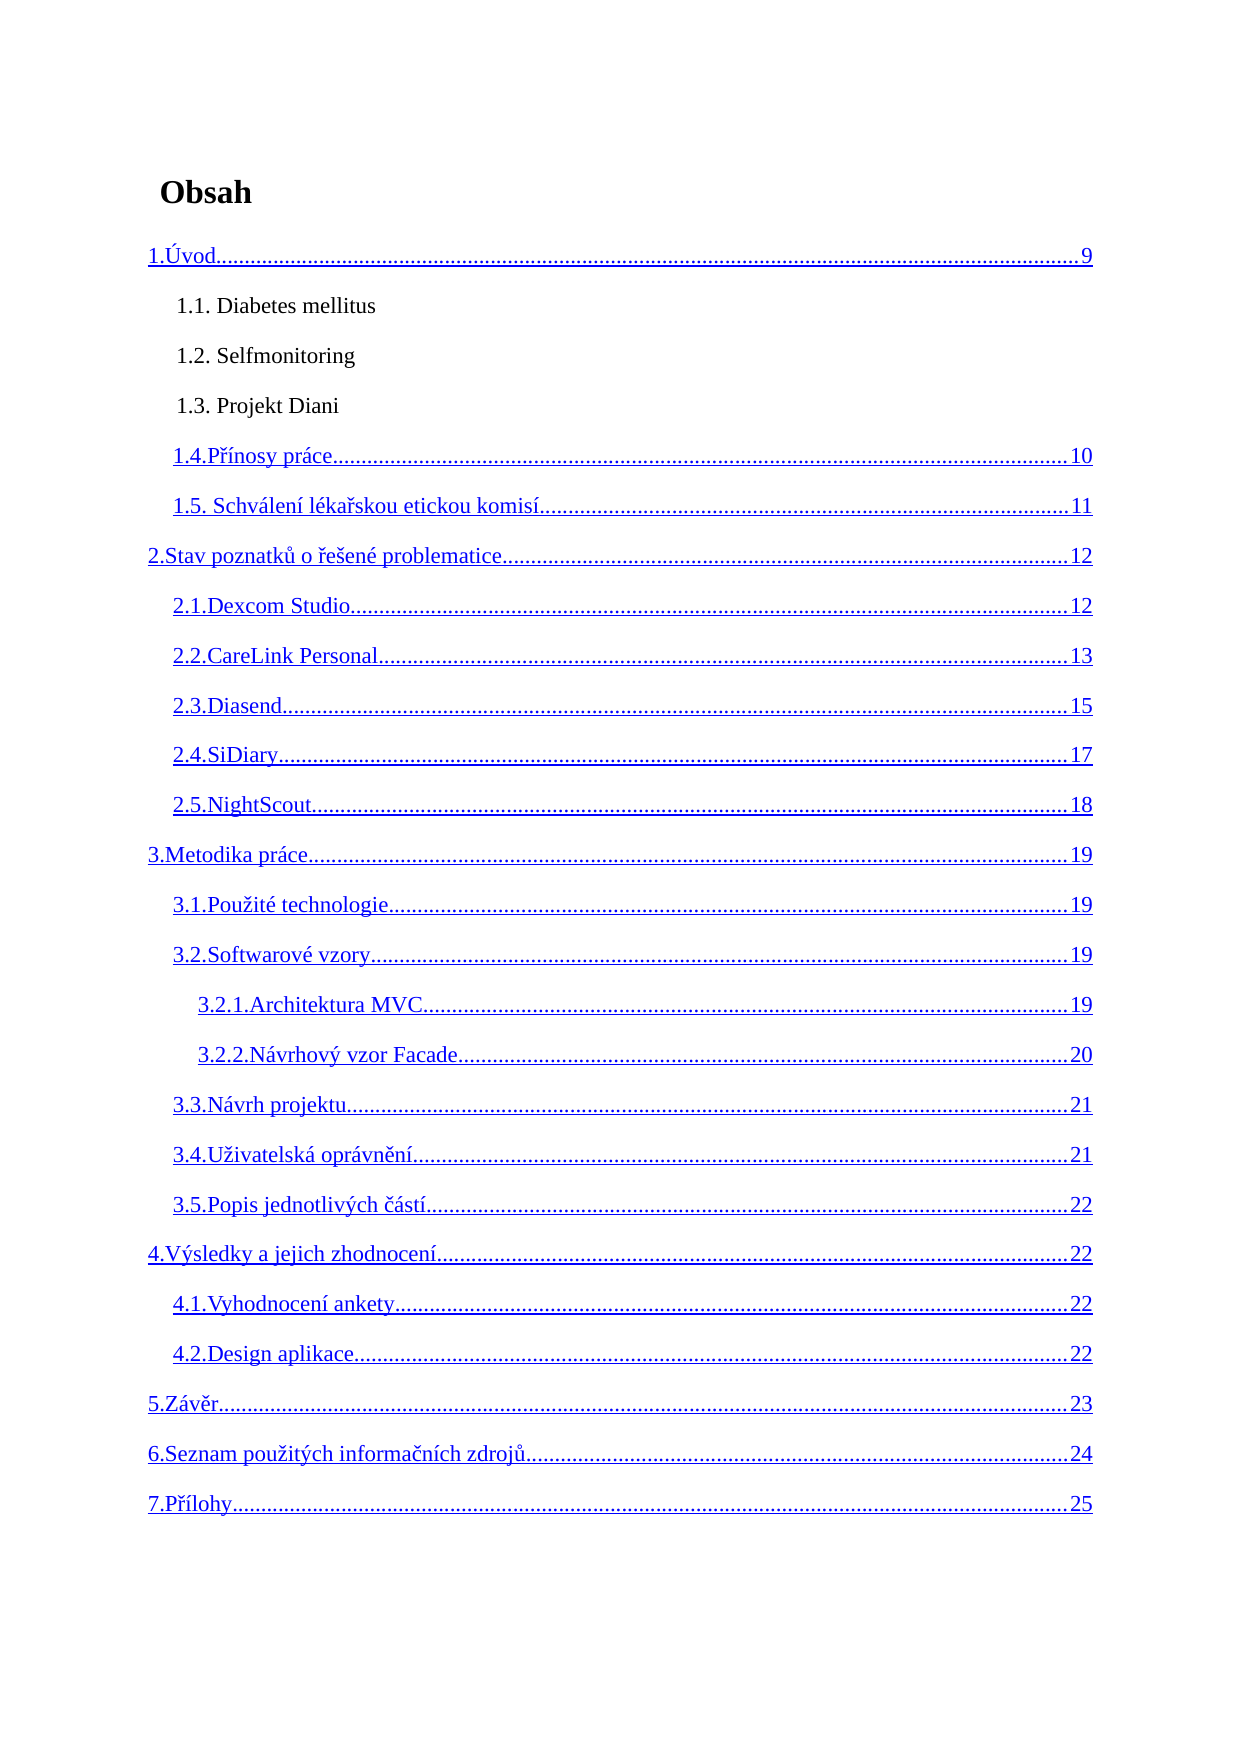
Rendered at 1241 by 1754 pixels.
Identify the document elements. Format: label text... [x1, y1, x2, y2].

text 1.3. Projekt Diani [148, 392, 1093, 419]
text 3.2.1.Architektura MVC 19 [198, 991, 1093, 1014]
text 1.5. Schválení lékařskou etickou komisí 11 [173, 492, 1093, 515]
text 3.2.2.Návrhový vzor Facade 20 [198, 1041, 1093, 1064]
text 2.1.Dexcom Studio 12 [173, 592, 1093, 615]
text 2.4.SiDiary 17 [173, 742, 1093, 764]
text 3.5.Popis jednotlivých částí 22 [173, 1191, 1093, 1214]
text 2.2.CareLink Personal 13 [173, 642, 1093, 665]
text 1.Úvod 9 [148, 243, 1093, 265]
text 1.4.Přínosy práce 10 [173, 442, 1093, 465]
text 3.1.Použité technologie 19 [173, 891, 1093, 914]
text 2.Stav poznatků o řešené problematice 12 [148, 542, 1093, 565]
text 4.Výsledky a jejich zhodnocení 22 [148, 1241, 1093, 1263]
text 6.Seznam použitých informačních zdrojů 24 [148, 1440, 1093, 1463]
text 2.5.NightScout 18 [173, 791, 1093, 814]
text 3.4.Uživatelská oprávnění 21 [173, 1141, 1093, 1164]
text 4.1.Vyhodnocení ankety 22 [173, 1290, 1093, 1313]
text 3.3.Návrh projektu 21 [173, 1091, 1093, 1114]
text 5.Závěr 23 [148, 1390, 1093, 1413]
text 3.Metodika práce 19 [148, 841, 1093, 864]
subtitle Obsah [148, 173, 1093, 211]
text 3.2.Softwarové vzory 19 [173, 941, 1093, 964]
text 4.2.Design aplikace 22 [173, 1340, 1093, 1363]
text 7.Přílohy 25 [148, 1490, 1093, 1513]
text 1.1. Diabetes mellitus [148, 292, 1093, 319]
text 2.3.Diasend 15 [173, 692, 1093, 715]
text 1.2. Selfmonitoring [148, 342, 1093, 369]
